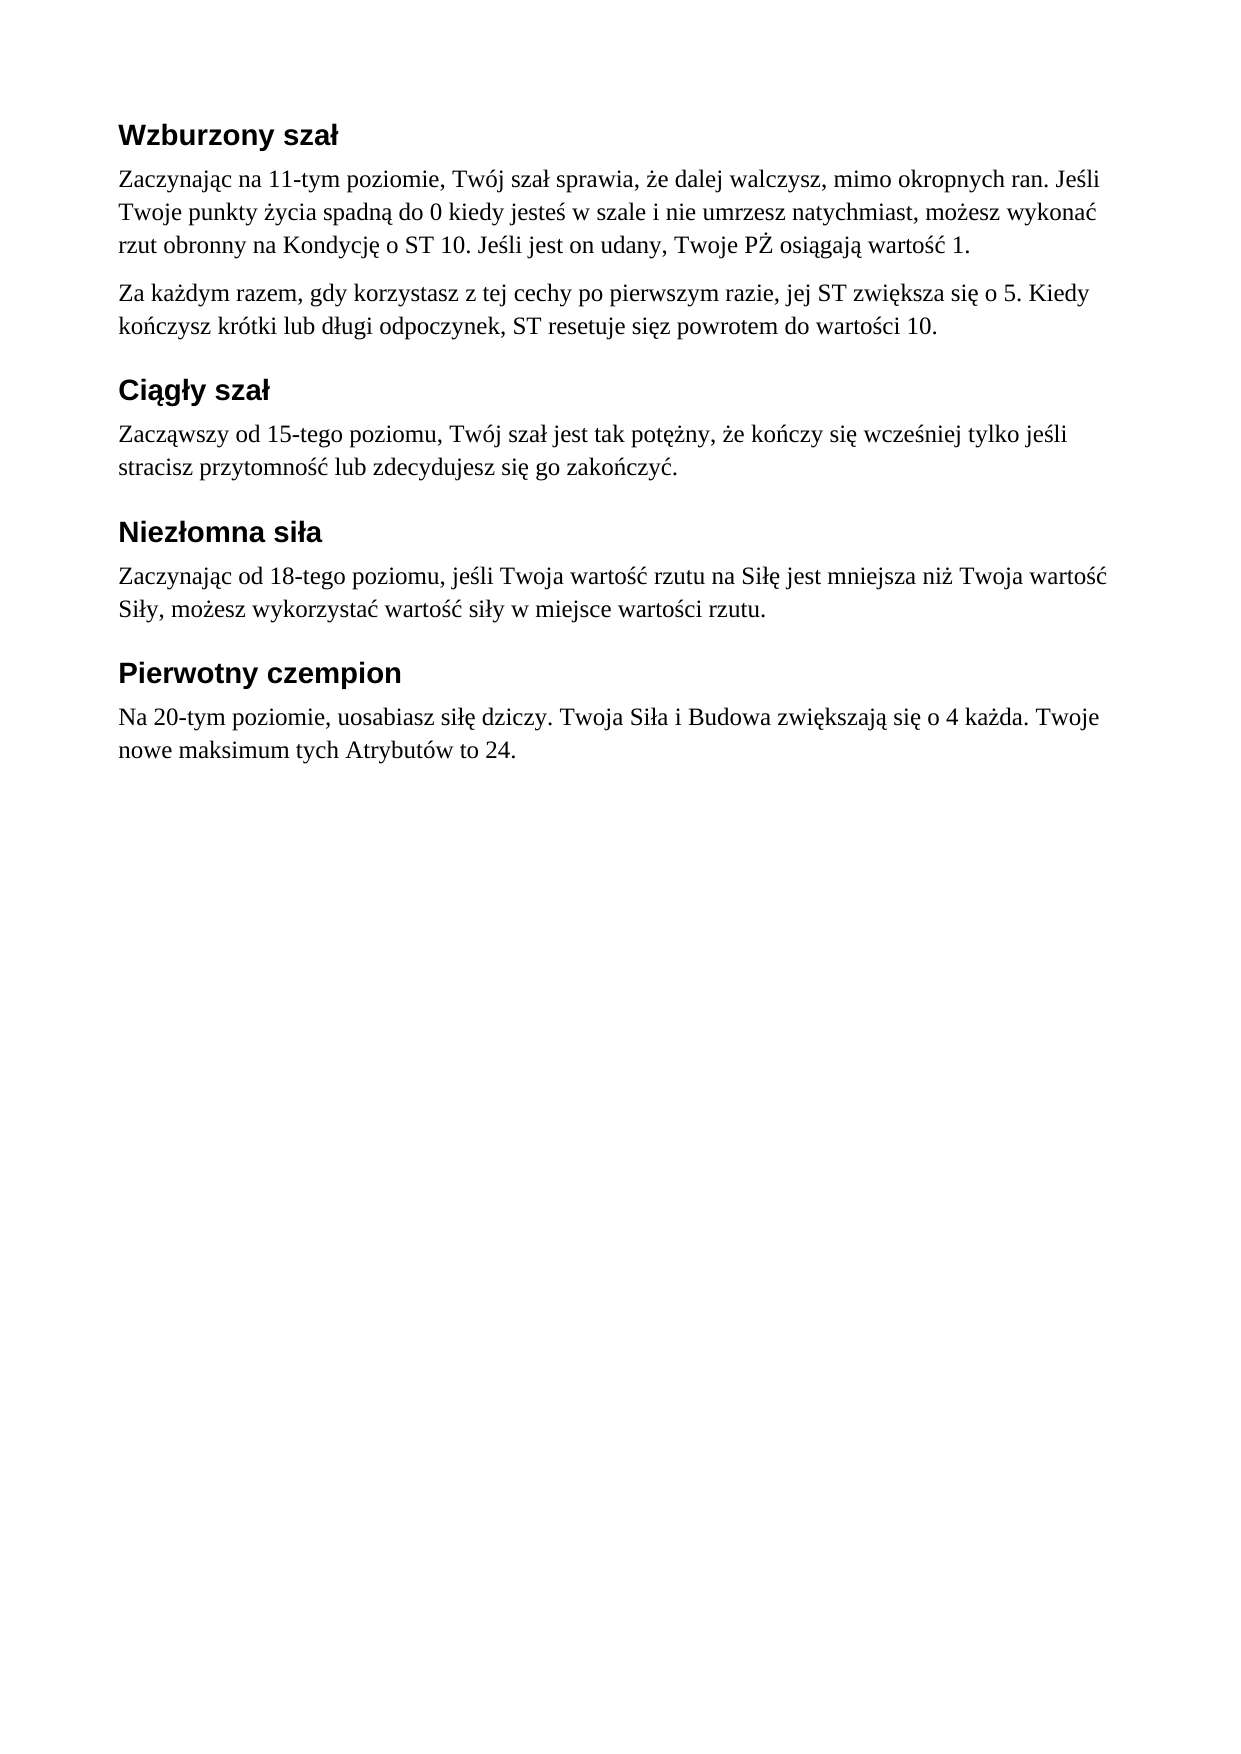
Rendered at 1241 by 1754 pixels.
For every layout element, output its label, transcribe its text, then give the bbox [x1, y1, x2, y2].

text Zaczynając na 11-tym poziomie, Twój szał sprawia, że dalej walczysz, mimo okropnych ran. Jeśli Twoje punkty życia spadną do 0 kiedy jesteś w szale i nie umrzesz natychmiast, możesz wykonać rzut obronny na Kondycję o ST 10. Jeśli jest on udany, Twoje PŻ osiągają wartość 1. [118, 164, 1122, 259]
text Za każdym razem, gdy korzystasz z tej cechy po pierwszym razie, jej ST zwiększa się o 5. Kiedy kończysz krótki lub długi odpoczynek, ST resetuje sięz powrotem do wartości 10. [118, 278, 1122, 340]
subtitle Niezłomna siła [118, 515, 1122, 548]
subtitle Wzburzony szał [118, 118, 1122, 152]
subtitle Ciągły szał [118, 373, 1122, 407]
text Na 20-tym poziomie, uosabiasz siłę dziczy. Twoja Siła i Budowa zwiększają się o 4 każda. Twoje nowe maksimum tych Atrybutów to 24. [118, 702, 1122, 764]
text Zacząwszy od 15-tego poziomu, Twój szał jest tak potężny, że kończy się wcześniej tylko jeśli stracisz przytomność lub zdecydujesz się go zakończyć. [118, 419, 1122, 481]
text Zaczynając od 18-tego poziomu, jeśli Twoja wartość rzutu na Siłę jest mniejsza niż Twoja wartość Siły, możesz wykorzystać wartość siły w miejsce wartości rzutu. [118, 561, 1122, 623]
subtitle Pierwotny czempion [118, 656, 1122, 690]
